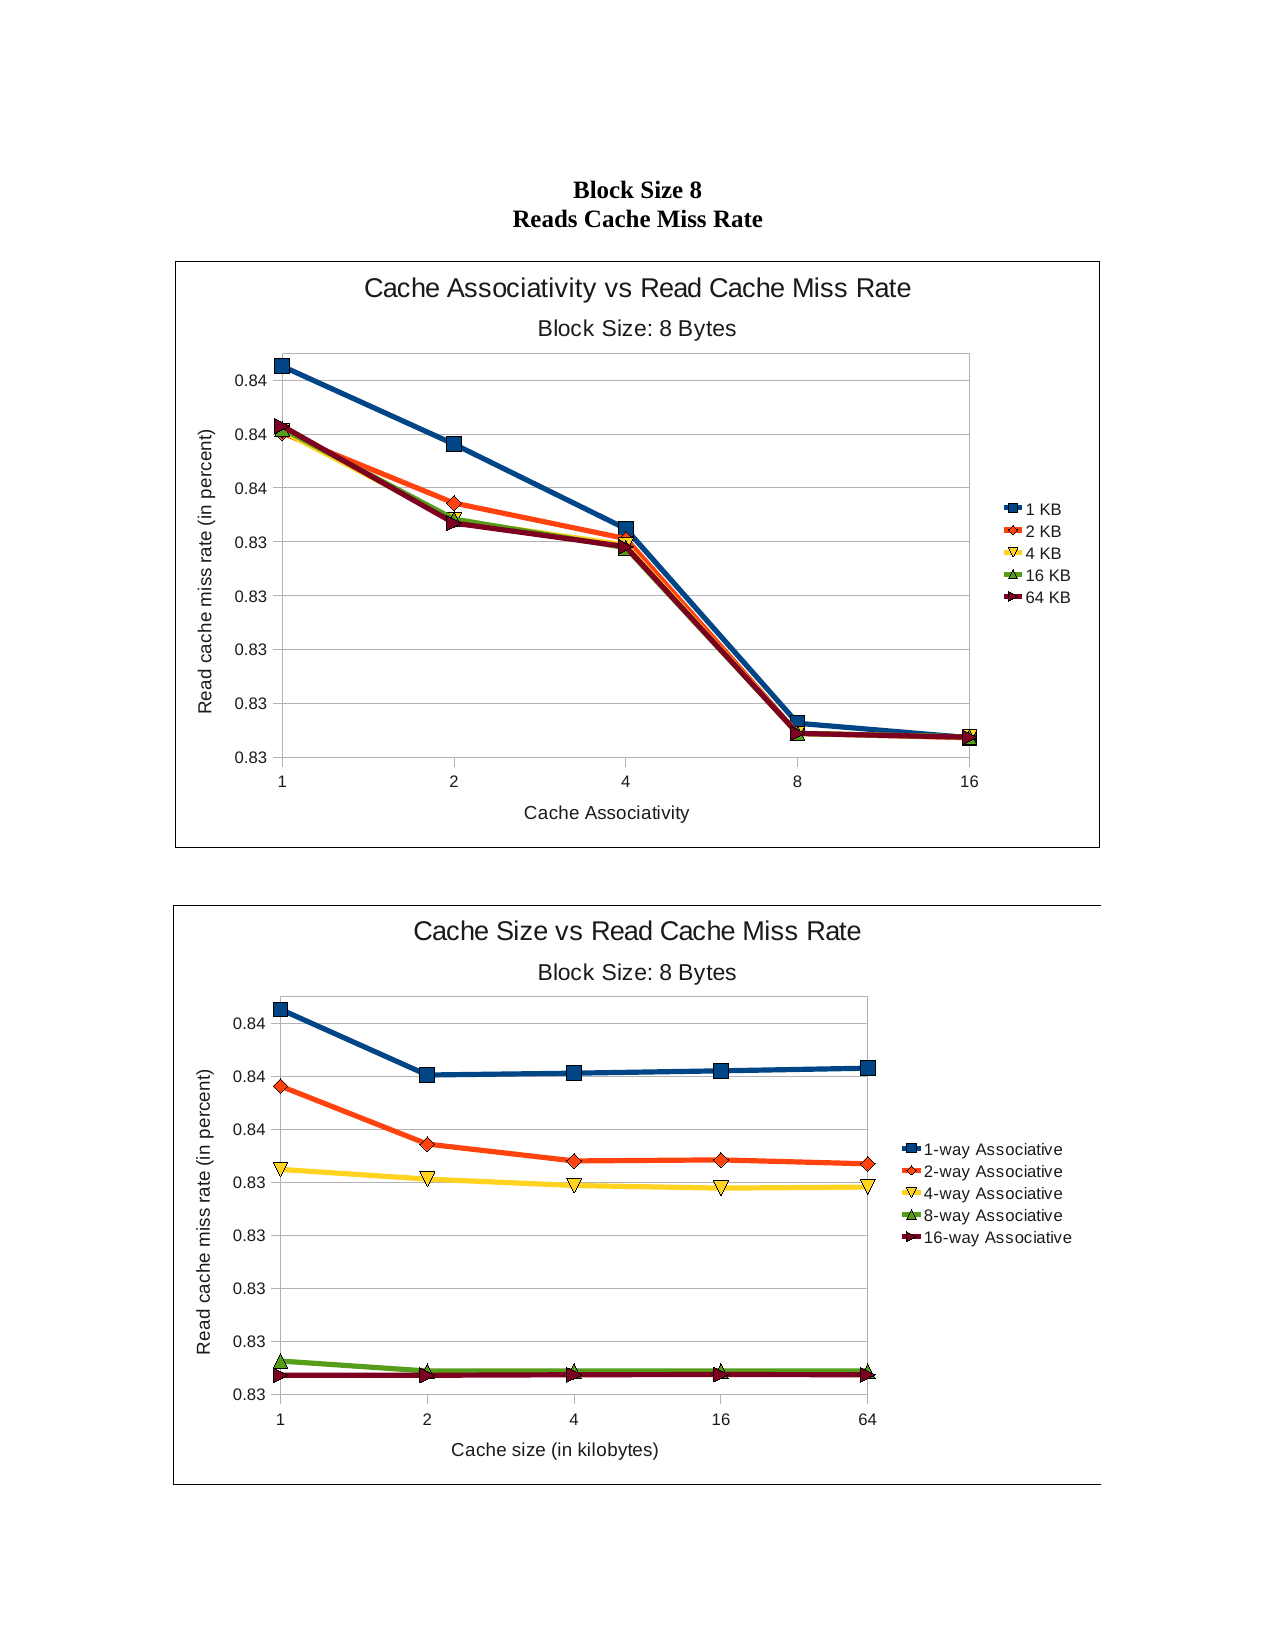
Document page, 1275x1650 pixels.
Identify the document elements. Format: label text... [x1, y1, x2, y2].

text Reads Cache Miss Rate [118, 204, 1157, 233]
text Block Size 8 [118, 176, 1157, 204]
